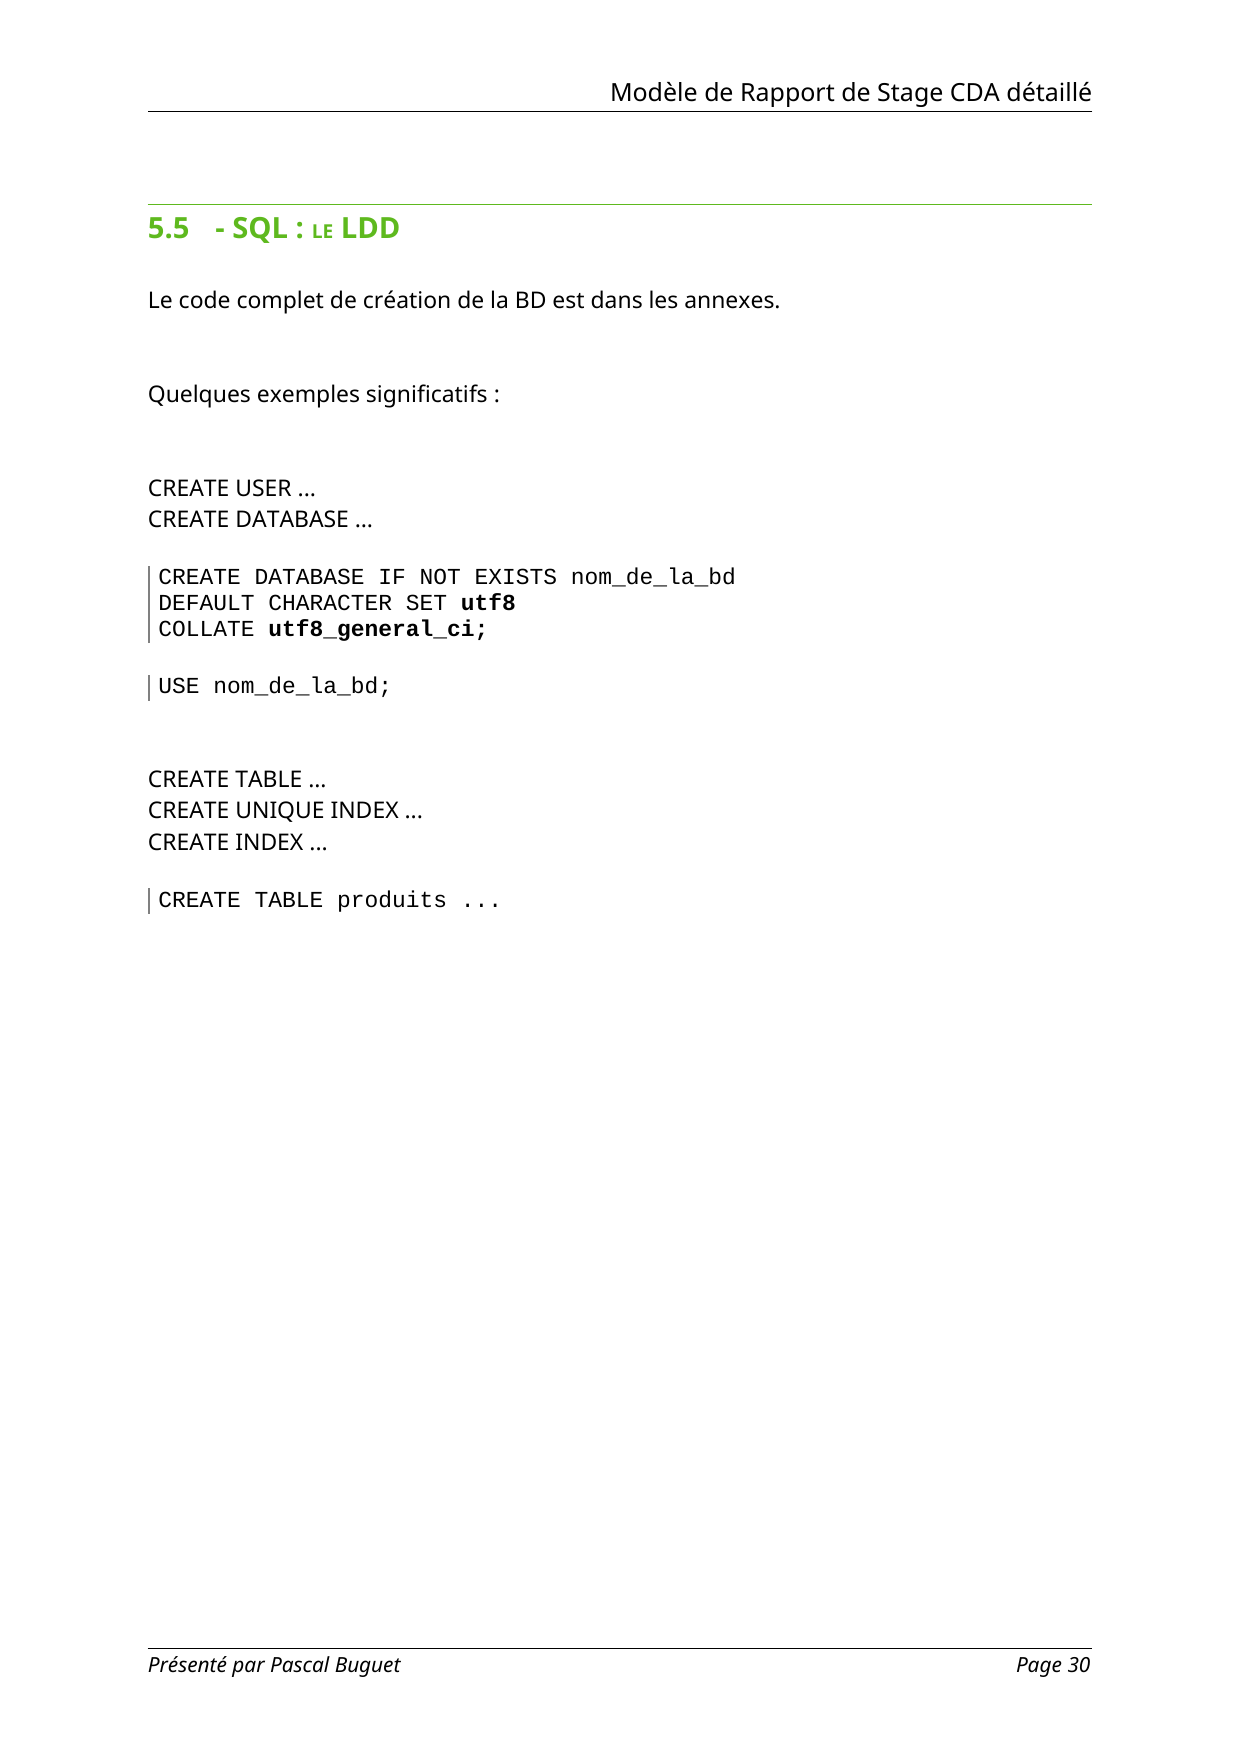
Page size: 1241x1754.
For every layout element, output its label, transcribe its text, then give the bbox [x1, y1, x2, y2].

text CREATE DATABASE IF NOT EXISTS nom_de_la_bd [150, 566, 1092, 591]
text CREATE INDEX ... [148, 826, 1092, 857]
text Le code complet de création de la BD est dans les annexes. [148, 284, 1092, 316]
text CREATE TABLE produits ... [150, 888, 1092, 914]
text COLLATE utf8_general_ci; [150, 617, 1092, 643]
text CREATE TABLE … [148, 763, 1092, 794]
text DEFAULT CHARACTER SET utf8 [150, 591, 1092, 617]
text CREATE USER ... [148, 472, 1092, 503]
text CREATE UNIQUE INDEX ... [148, 794, 1092, 826]
text USE nom_de_la_bd; [148, 674, 1092, 701]
subtitle - SQL : le LDD [148, 205, 1092, 247]
text CREATE DATABASE … [148, 503, 1092, 534]
text Quelques exemples significatifs : [148, 378, 1092, 409]
